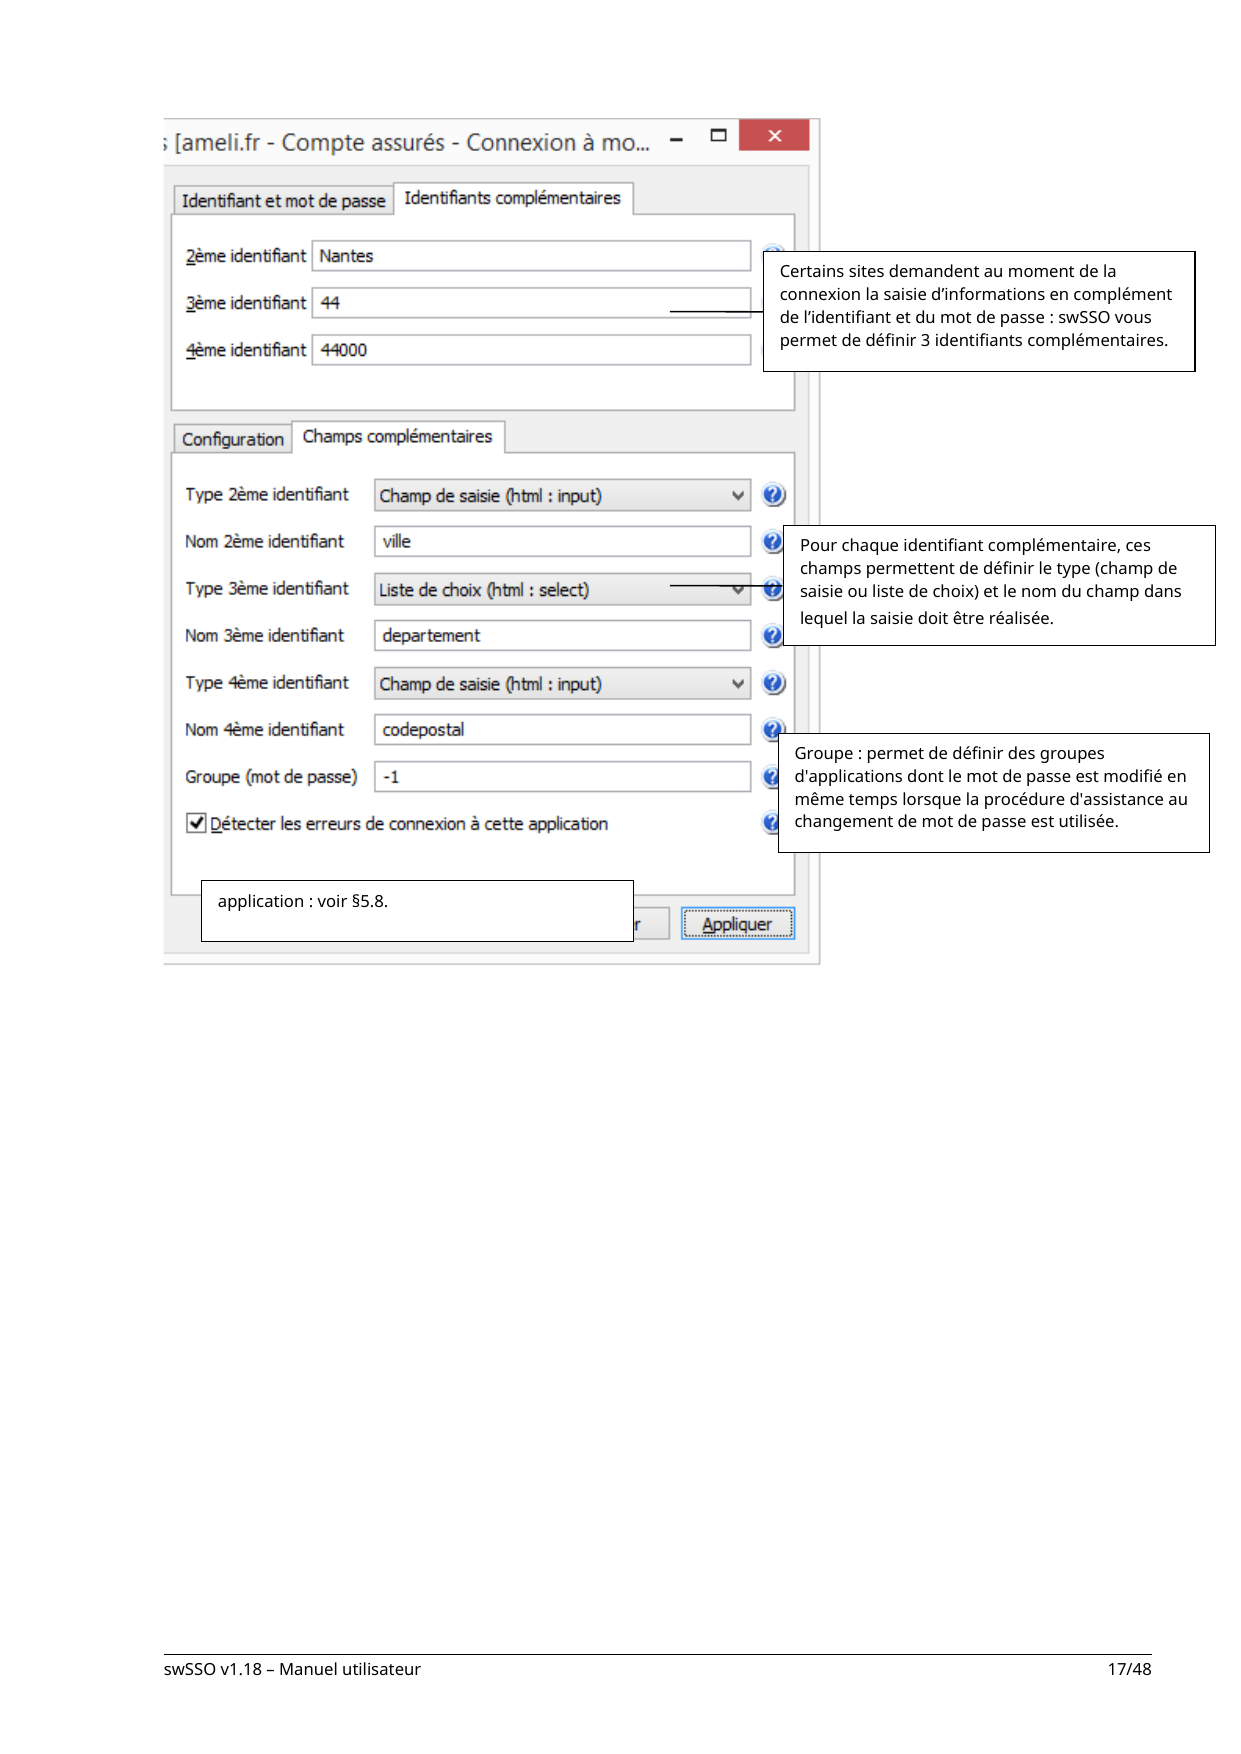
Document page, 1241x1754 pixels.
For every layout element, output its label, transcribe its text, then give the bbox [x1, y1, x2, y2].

text Détecter les erreurs de connexion à cette application : voir §5.8. [218, 889, 617, 933]
text Certains sites demandent au moment de la connexion la saisie d’informations en complément de l’identifiant et du mot de passe : swSSO vous permet de définir 3 identifiants complémentaires. [779, 260, 1179, 351]
text Groupe : permet de définir des groupes d'applications dont le mot de passe est modifié en même temps lorsque la procédure d'assistance au changement de mot de passe est utilisée. [794, 742, 1194, 832]
text Pour chaque identifiant complémentaire, ces champs permettent de définir le type (champ de saisie ou liste de choix) et le nom du champ dans lequel la saisie doit être réalisée. [800, 534, 1199, 631]
